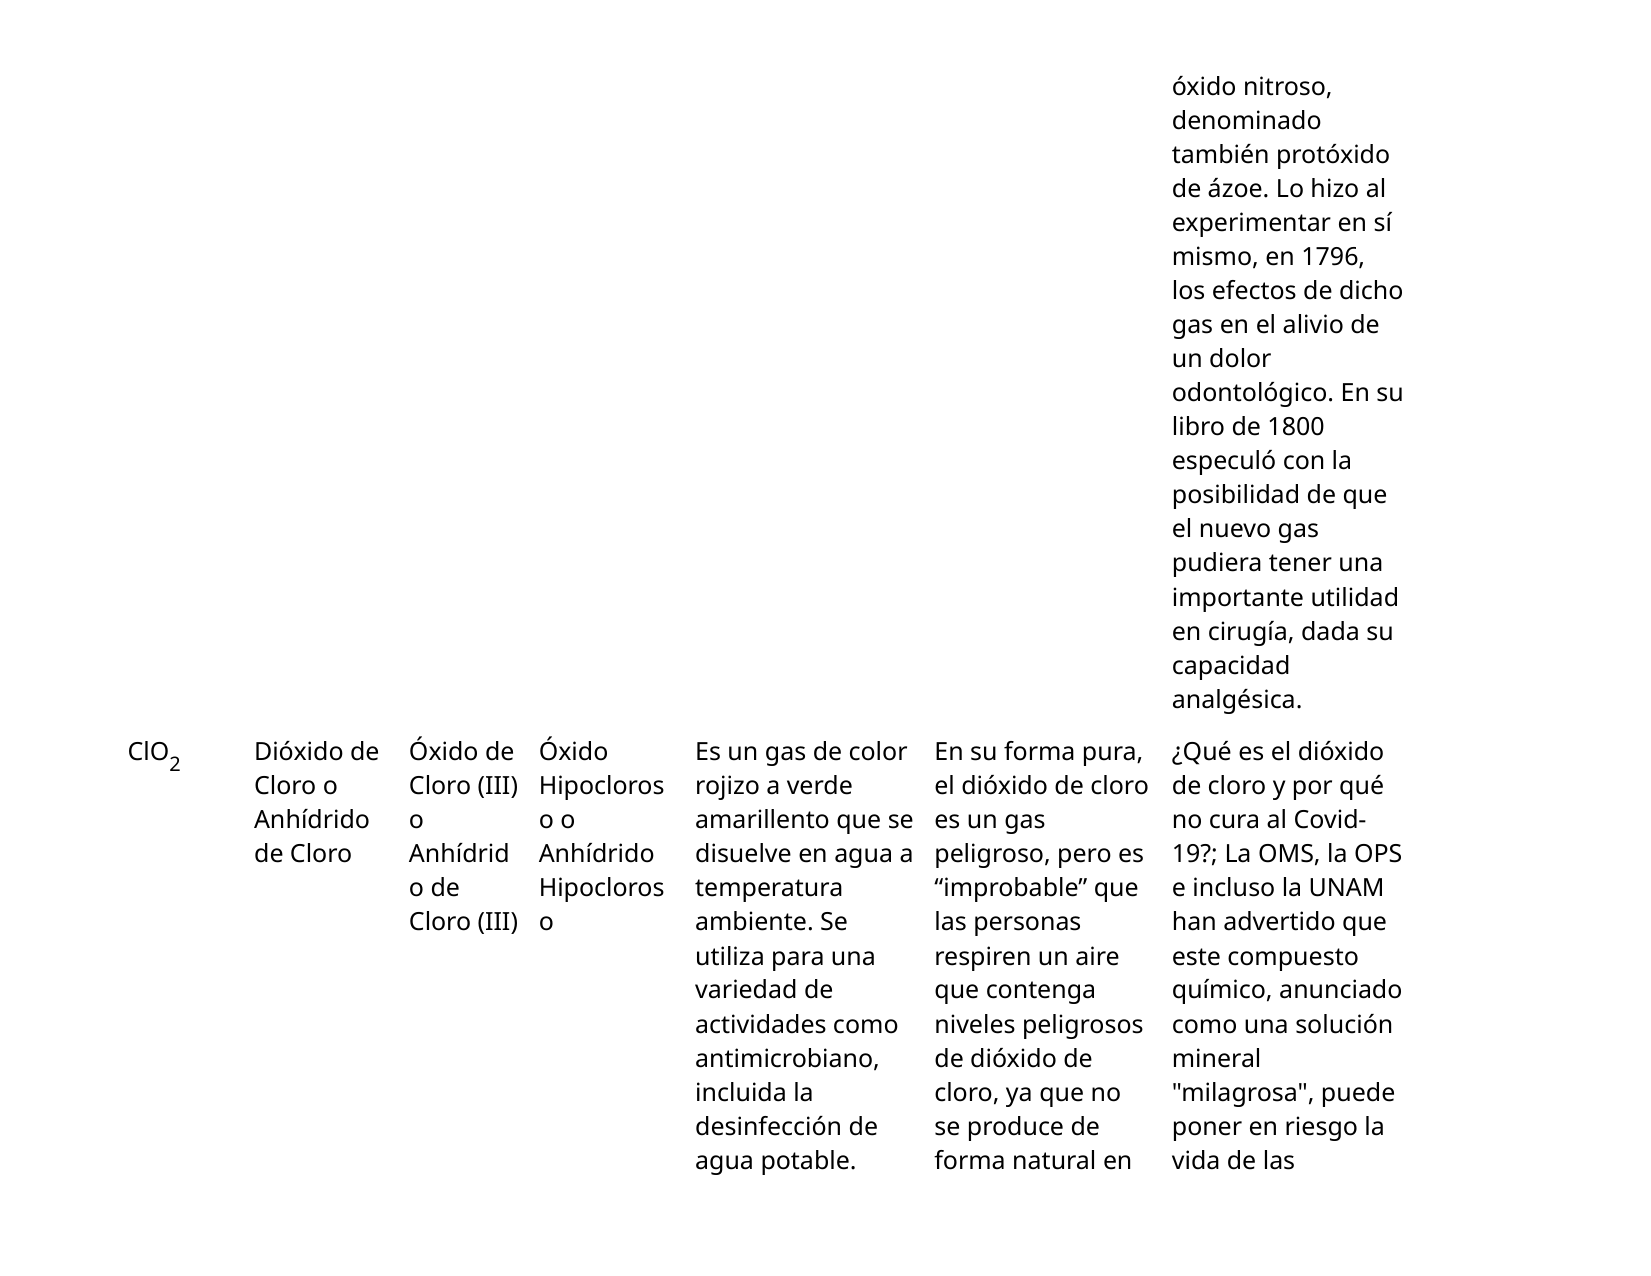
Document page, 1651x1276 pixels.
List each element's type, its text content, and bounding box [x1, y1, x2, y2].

table_cell [529, 59, 686, 724]
table_cell ClO2 [118, 725, 245, 1186]
table_cell Es un gas de color rojizo a verde amarillento que se disuelve en agua a temperatura ambiente. Se utiliza para una variedad de actividades como antimicrobiano, incluida la desinfección de agua potable. [686, 725, 925, 1186]
table_cell [400, 59, 529, 724]
table_cell [925, 59, 1162, 724]
table_cell Óxido de Cloro (III) o Anhídrido de Cloro (III) [400, 725, 529, 1186]
table_cell Óxido Hipocloroso o Anhídrido Hipocloroso [529, 725, 686, 1186]
table_cell [245, 59, 399, 724]
table_cell [686, 59, 925, 724]
table_cell En su forma pura, el dióxido de cloro es un gas peligroso, pero es “improbable” que las personas respiren un aire que contenga niveles peligrosos de dióxido de cloro, ya que no se produce de forma natural en [925, 725, 1162, 1186]
table_cell [118, 59, 245, 724]
table_cell óxido nitroso, denominado también protóxido de ázoe. Lo hizo al experimentar en sí mismo, en 1796, los efectos de dicho gas en el alivio de un dolor odontológico. En su libro de 1800 especuló con la posibilidad de que el nuevo gas pudiera tener una importante utilidad en cirugía, dada su capacidad analgésica. [1163, 59, 1414, 724]
table_cell Dióxido de Cloro o Anhídrido de Cloro [245, 725, 399, 1186]
table_cell ¿Qué es el dióxido de cloro y por qué no cura al Covid-19?; La OMS, la OPS e incluso la UNAM han advertido que este compuesto químico, anunciado como una solución mineral "milagrosa", puede poner en riesgo la vida de las [1163, 725, 1414, 1186]
